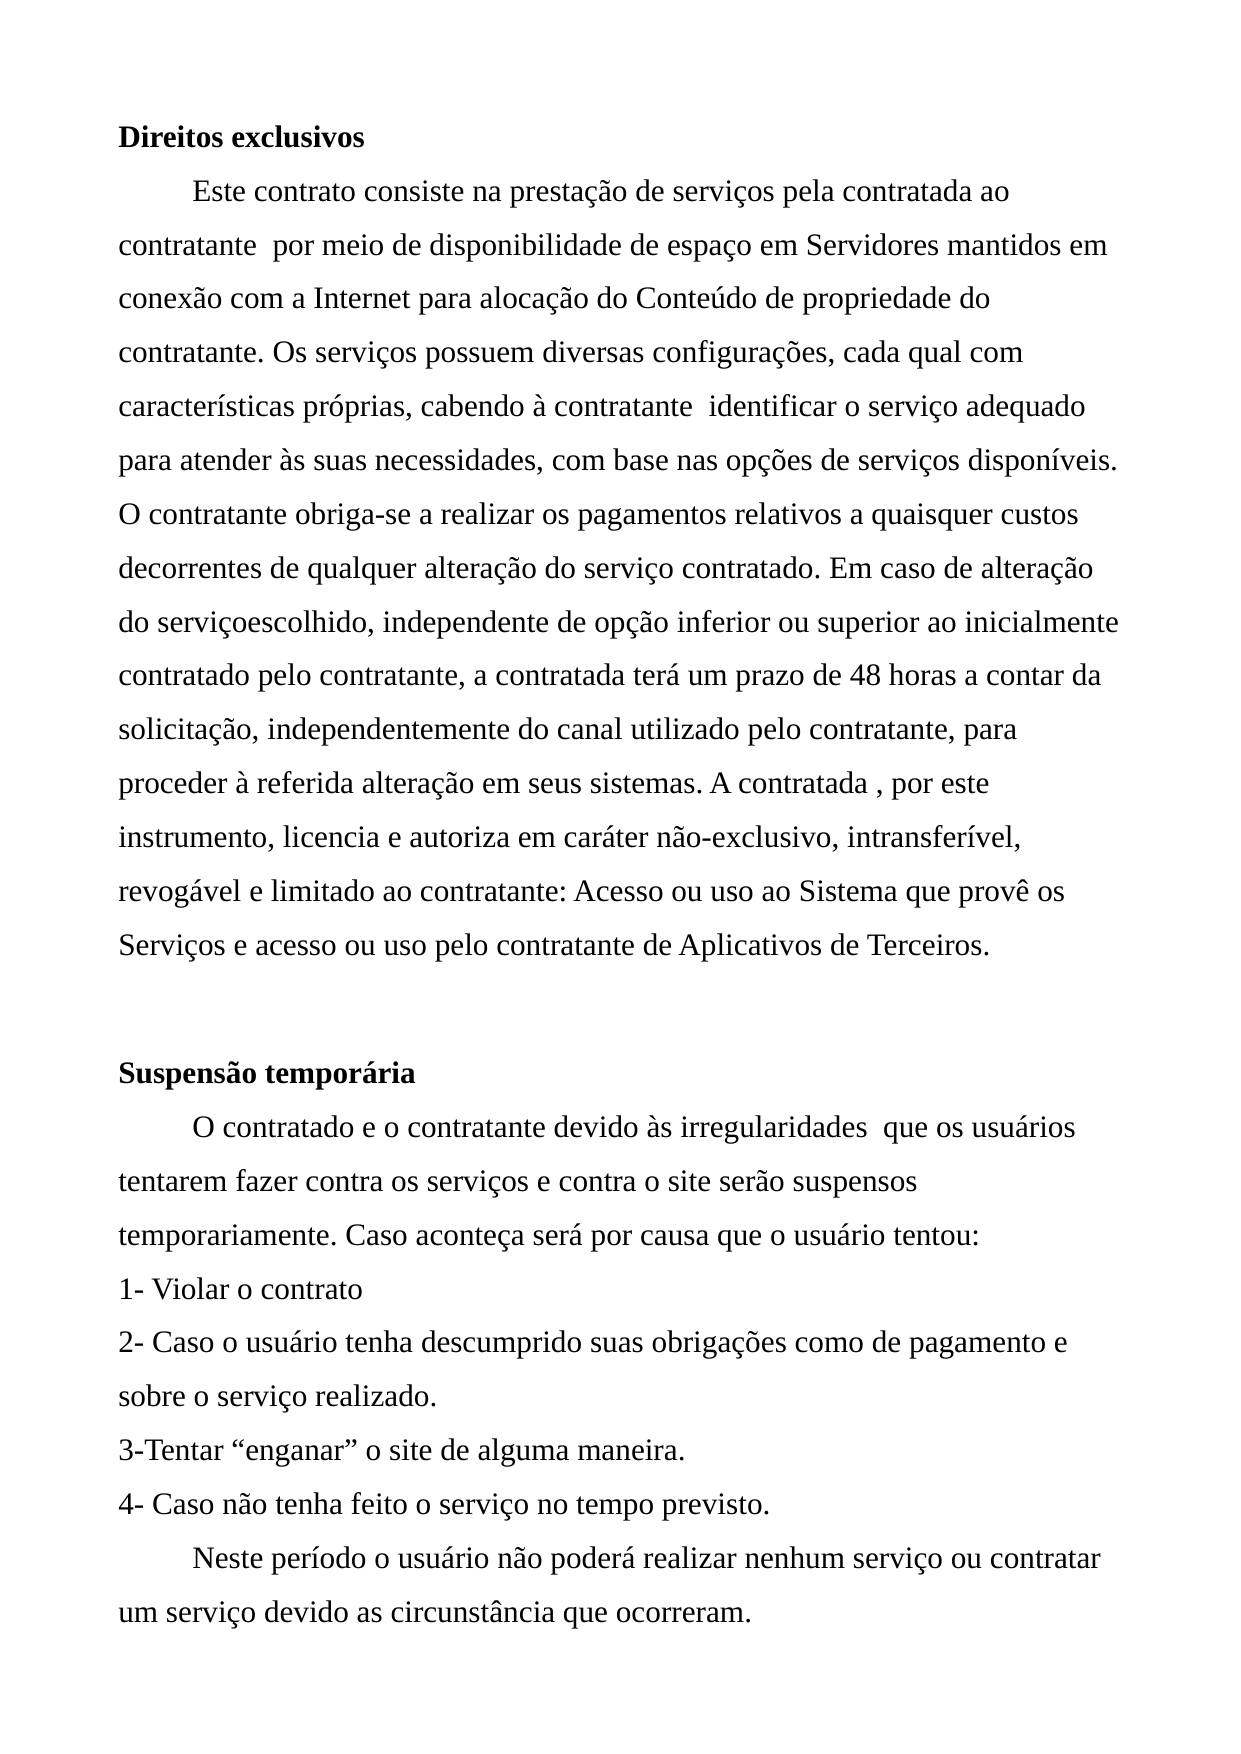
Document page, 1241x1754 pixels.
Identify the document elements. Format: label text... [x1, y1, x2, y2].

text 3-Tentar “enganar” o site de alguma maneira. [118, 1431, 1122, 1467]
text Neste período o usuário não poderá realizar nenhum serviço ou contratar um serviço devido as circunstância que ocorreram. [118, 1539, 1122, 1629]
text O contratado e o contratante devido às irregularidades que os usuários tentarem fazer contra os serviços e contra o site serão suspensos temporariamente. Caso aconteça será por causa que o usuário tentou: [118, 1108, 1122, 1252]
text Direitos exclusivos Este contrato consiste na prestação de serviços pela contratada ao contratante por meio de disponibilidade de espaço em Servidores mantidos em conexão com a Internet para alocação do Conteúdo de propriedade do contratante. Os serviços possuem diversas configurações, cada qual com características próprias, cabendo à contratante identificar o serviço adequado para atender às suas necessidades, com base nas opções de serviços disponíveis. O contratante obriga-se a realizar os pagamentos relativos a quaisquer custos decorrentes de qualquer alteração do serviço contratado. Em caso de alteração do serviçoescolhido, independente de opção inferior ou superior ao inicialmente contratado pelo contratante, a contratada terá um prazo de 48 horas a contar da solicitação, independentemente do canal utilizado pelo contratante, para proceder à referida alteração em seus sistemas. A contratada , por este instrumento, licencia e autoriza em caráter não-exclusivo, intransferível, revogável e limitado ao contratante: Acesso ou uso ao Sistema que provê os Serviços e acesso ou uso pelo contratante de Aplicativos de Terceiros. [118, 118, 1122, 962]
text 4- Caso não tenha feito o serviço no tempo previsto. [118, 1485, 1122, 1521]
text 2- Caso o usuário tenha descumprido suas obrigações como de pagamento e sobre o serviço realizado. [118, 1324, 1122, 1413]
text 1- Violar o contrato [118, 1270, 1122, 1306]
text Suspensão temporária [118, 1054, 1122, 1090]
